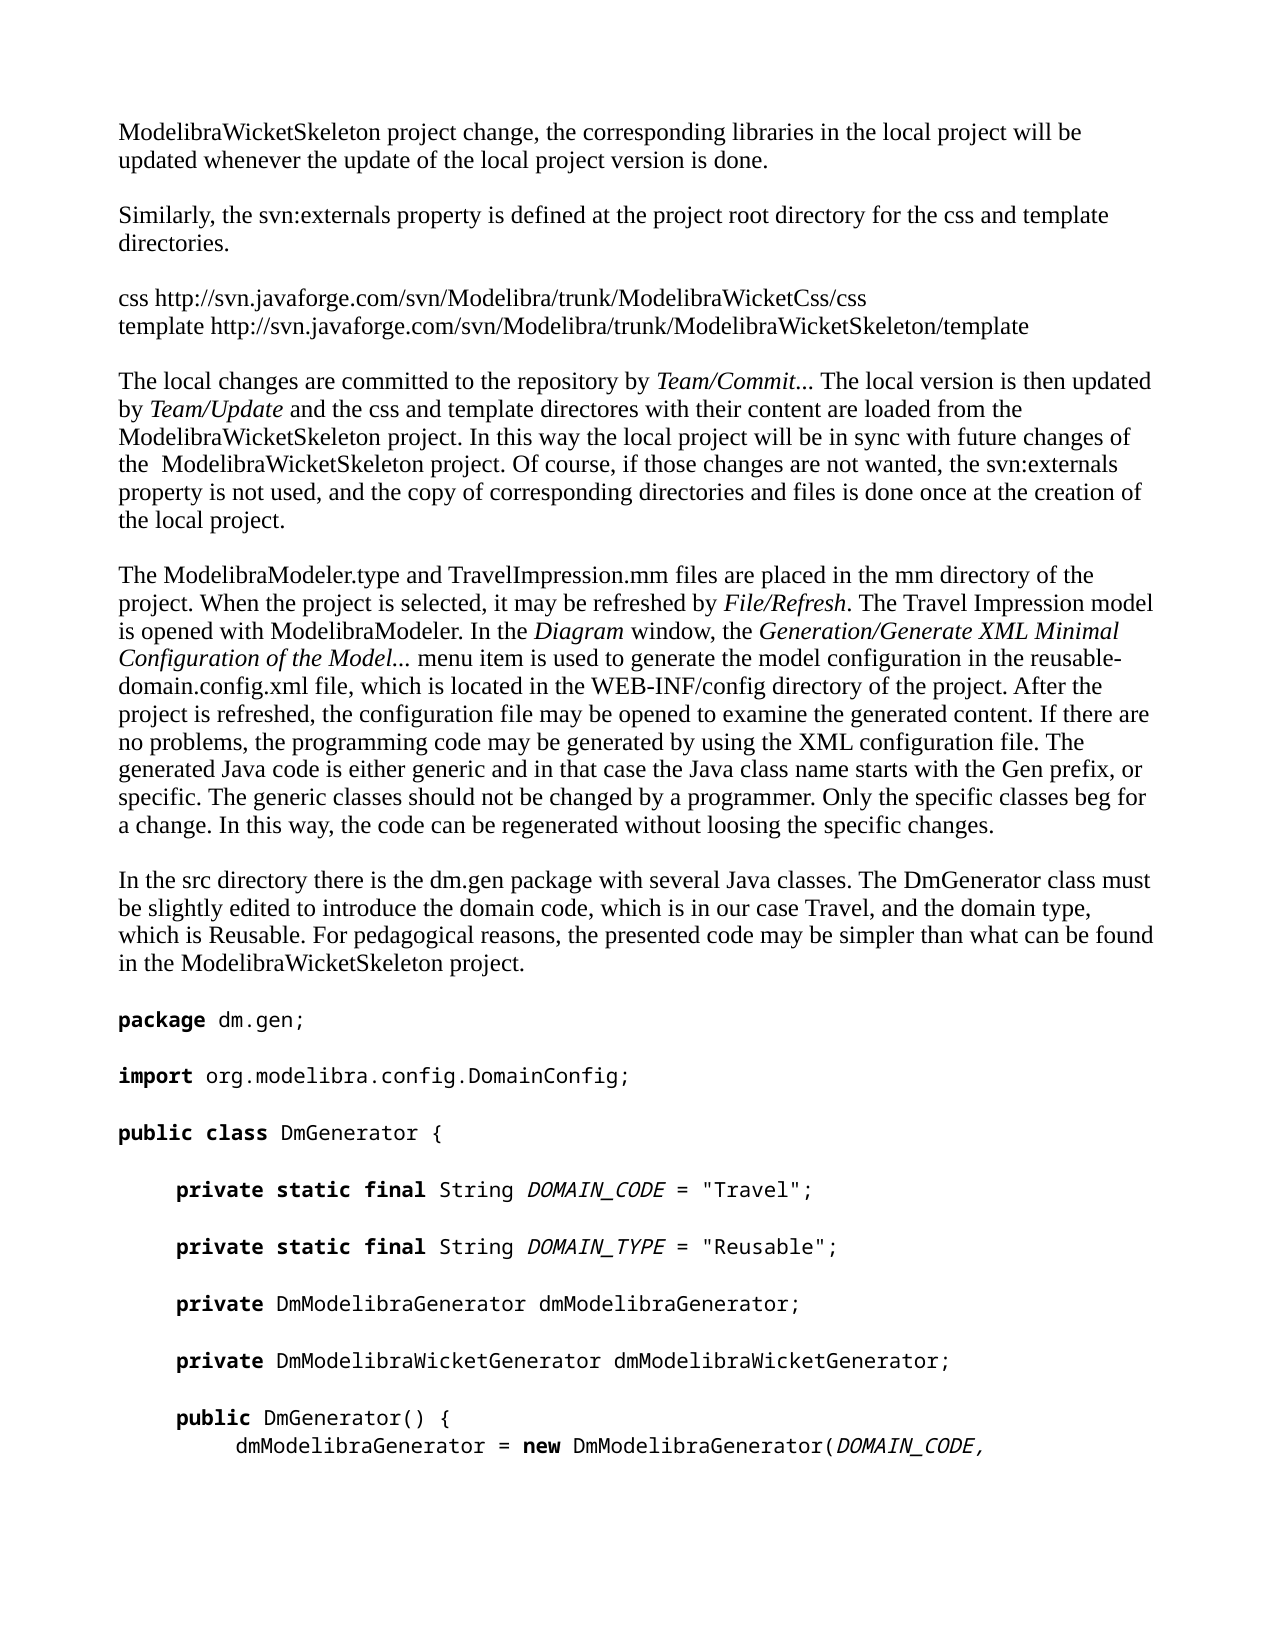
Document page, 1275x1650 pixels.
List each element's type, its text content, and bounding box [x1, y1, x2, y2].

text The ModelibraModeler.type and TravelImpression.mm files are placed in the mm directory of the project. When the project is selected, it may be refreshed by File/Refresh. The Travel Impression model is opened with ModelibraModeler. In the Diagram window, the Generation/Generate XML Minimal Configuration of the Model... menu item is used to generate the model configuration in the reusable-domain.config.xml file, which is located in the WEB-INF/config directory of the project. After the project is refreshed, the configuration file may be opened to examine the generated content. If there are no problems, the programming code may be generated by using the XML configuration file. The generated Java code is either generic and in that case the Java class name starts with the Gen prefix, or specific. The generic classes should not be changed by a programmer. Only the specific classes beg for a change. In this way, the code can be regenerated without loosing the specific changes. [118, 561, 1157, 838]
text The local changes are committed to the repository by Team/Commit... The local version is then updated by Team/Update and the css and template directores with their content are loaded from the ModelibraWicketSkeleton project. In this way the local project will be in sync with future changes of the ModelibraWicketSkeleton project. Of course, if those changes are not wanted, the svn:externals property is not used, and the copy of corresponding directories and files is done once at the creation of the local project. [118, 367, 1157, 534]
text package dm.gen; [118, 1005, 1157, 1033]
text css http://svn.javaforge.com/svn/Modelibra/trunk/ModelibraWicketCss/css [118, 284, 1157, 312]
text import org.modelibra.config.DomainConfig; [118, 1062, 1157, 1090]
text dmModelibraGenerator = new DmModelibraGenerator(DOMAIN_CODE, [118, 1431, 1157, 1460]
text private static final String DOMAIN_TYPE = "Reusable"; [118, 1232, 1157, 1261]
text In the src directory there is the dm.gen package with several Java classes. The DmGenerator class must be slightly edited to introduce the domain code, which is in our case Travel, and the domain type, which is Reusable. For pedagogical reasons, the presented code may be simpler than what can be found in the ModelibraWicketSkeleton project. [118, 866, 1157, 977]
text public class DmGenerator { [118, 1118, 1157, 1147]
text ModelibraWicketSkeleton project change, the corresponding libraries in the local project will be updated whenever the update of the local project version is done. [118, 118, 1157, 173]
text template http://svn.javaforge.com/svn/Modelibra/trunk/ModelibraWicketSkeleton/template [118, 312, 1157, 340]
text private DmModelibraWicketGenerator dmModelibraWicketGenerator; [118, 1346, 1157, 1374]
text public DmGenerator() { [118, 1403, 1157, 1431]
text private DmModelibraGenerator dmModelibraGenerator; [118, 1289, 1157, 1318]
text Similarly, the svn:externals property is defined at the project root directory for the css and template directories. [118, 201, 1157, 257]
text private static final String DOMAIN_CODE = "Travel"; [118, 1175, 1157, 1204]
